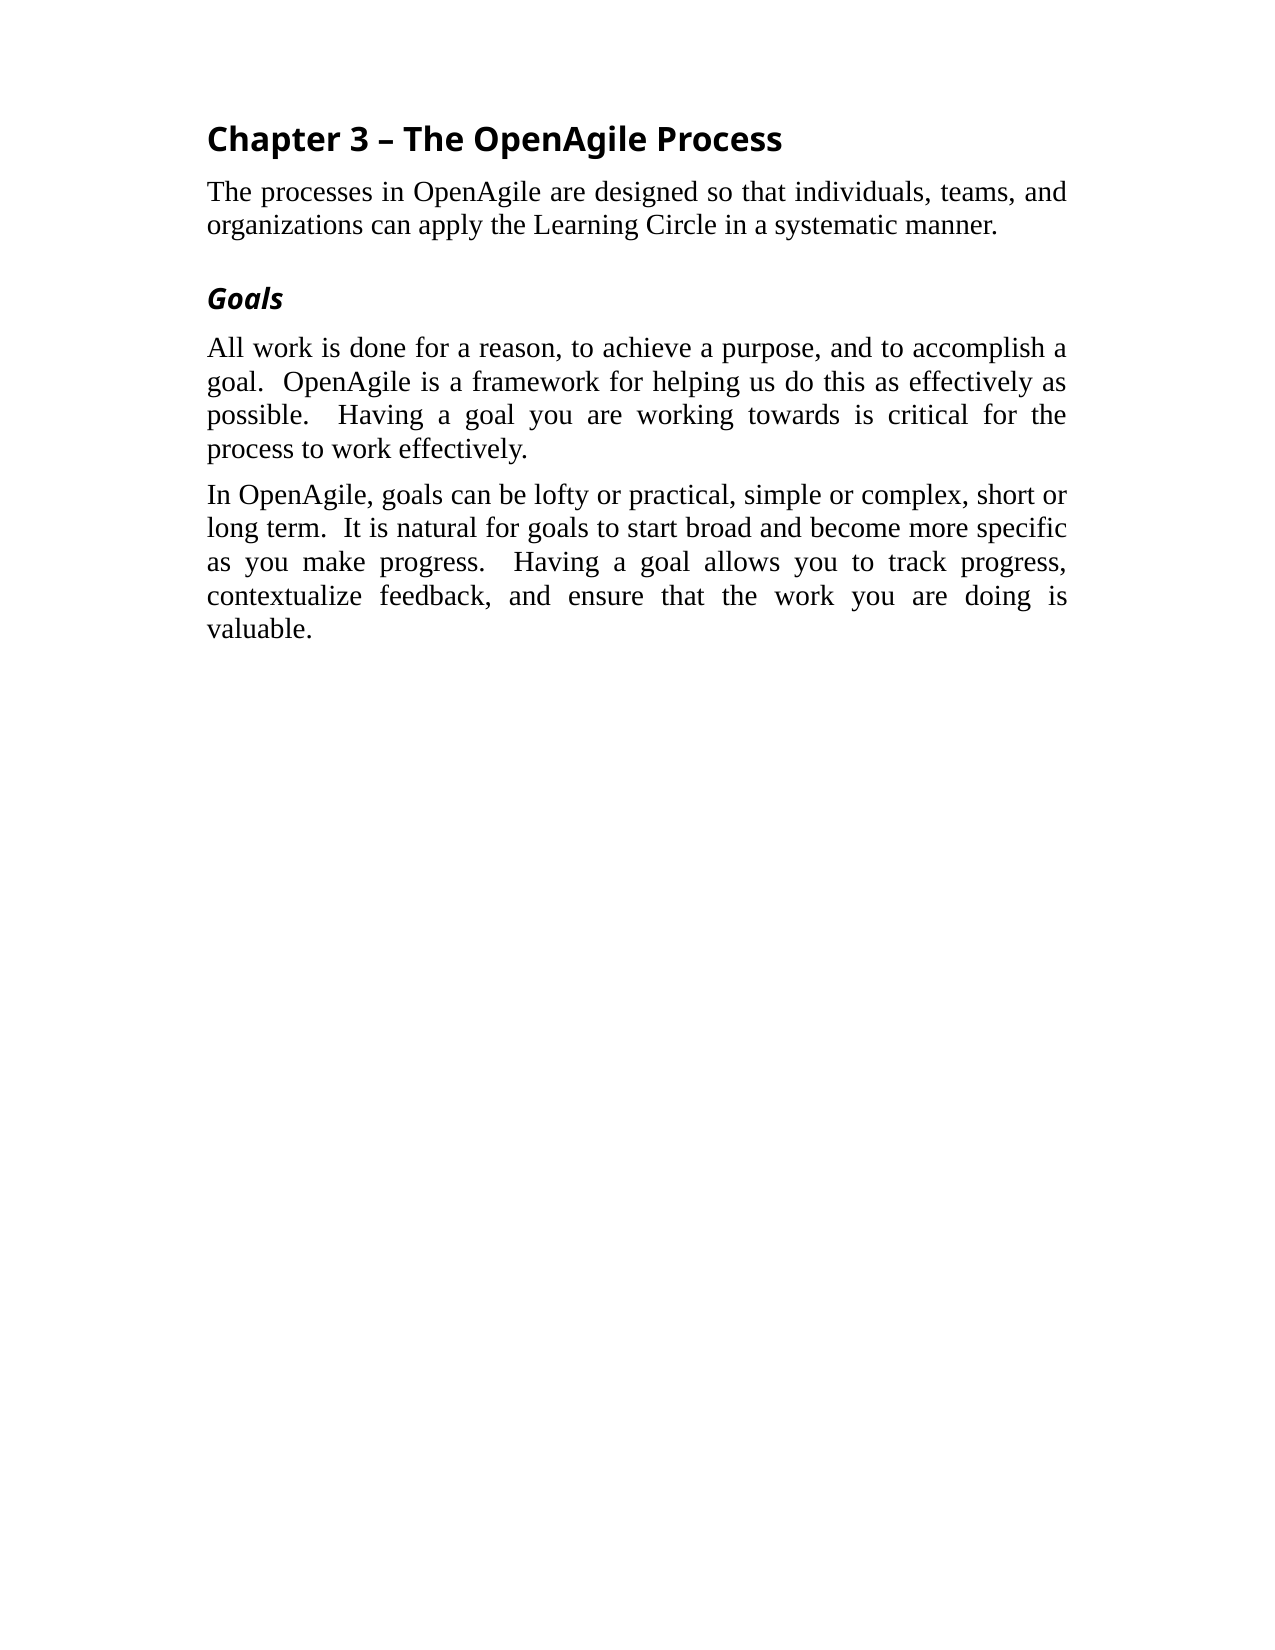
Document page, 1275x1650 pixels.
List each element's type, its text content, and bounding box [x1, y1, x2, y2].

text All work is done for a reason, to achieve a purpose, and to accomplish a goal. OpenAgile is a framework for helping us do this as effectively as possible. Having a goal you are working towards is critical for the process to work effectively. [207, 330, 1068, 464]
text The processes in OpenAgile are designed so that individuals, teams, and organizations can apply the Learning Circle in a systematic manner. [207, 174, 1068, 241]
subtitle Goals [207, 278, 1068, 318]
subtitle Chapter 3 – The OpenAgile Process [207, 115, 1068, 161]
text In OpenAgile, goals can be lofty or practical, simple or complex, short or long term. It is natural for goals to start broad and become more specific as you make progress. Having a goal allows you to track progress, contextualize feedback, and ensure that the work you are doing is valuable. [207, 477, 1068, 645]
